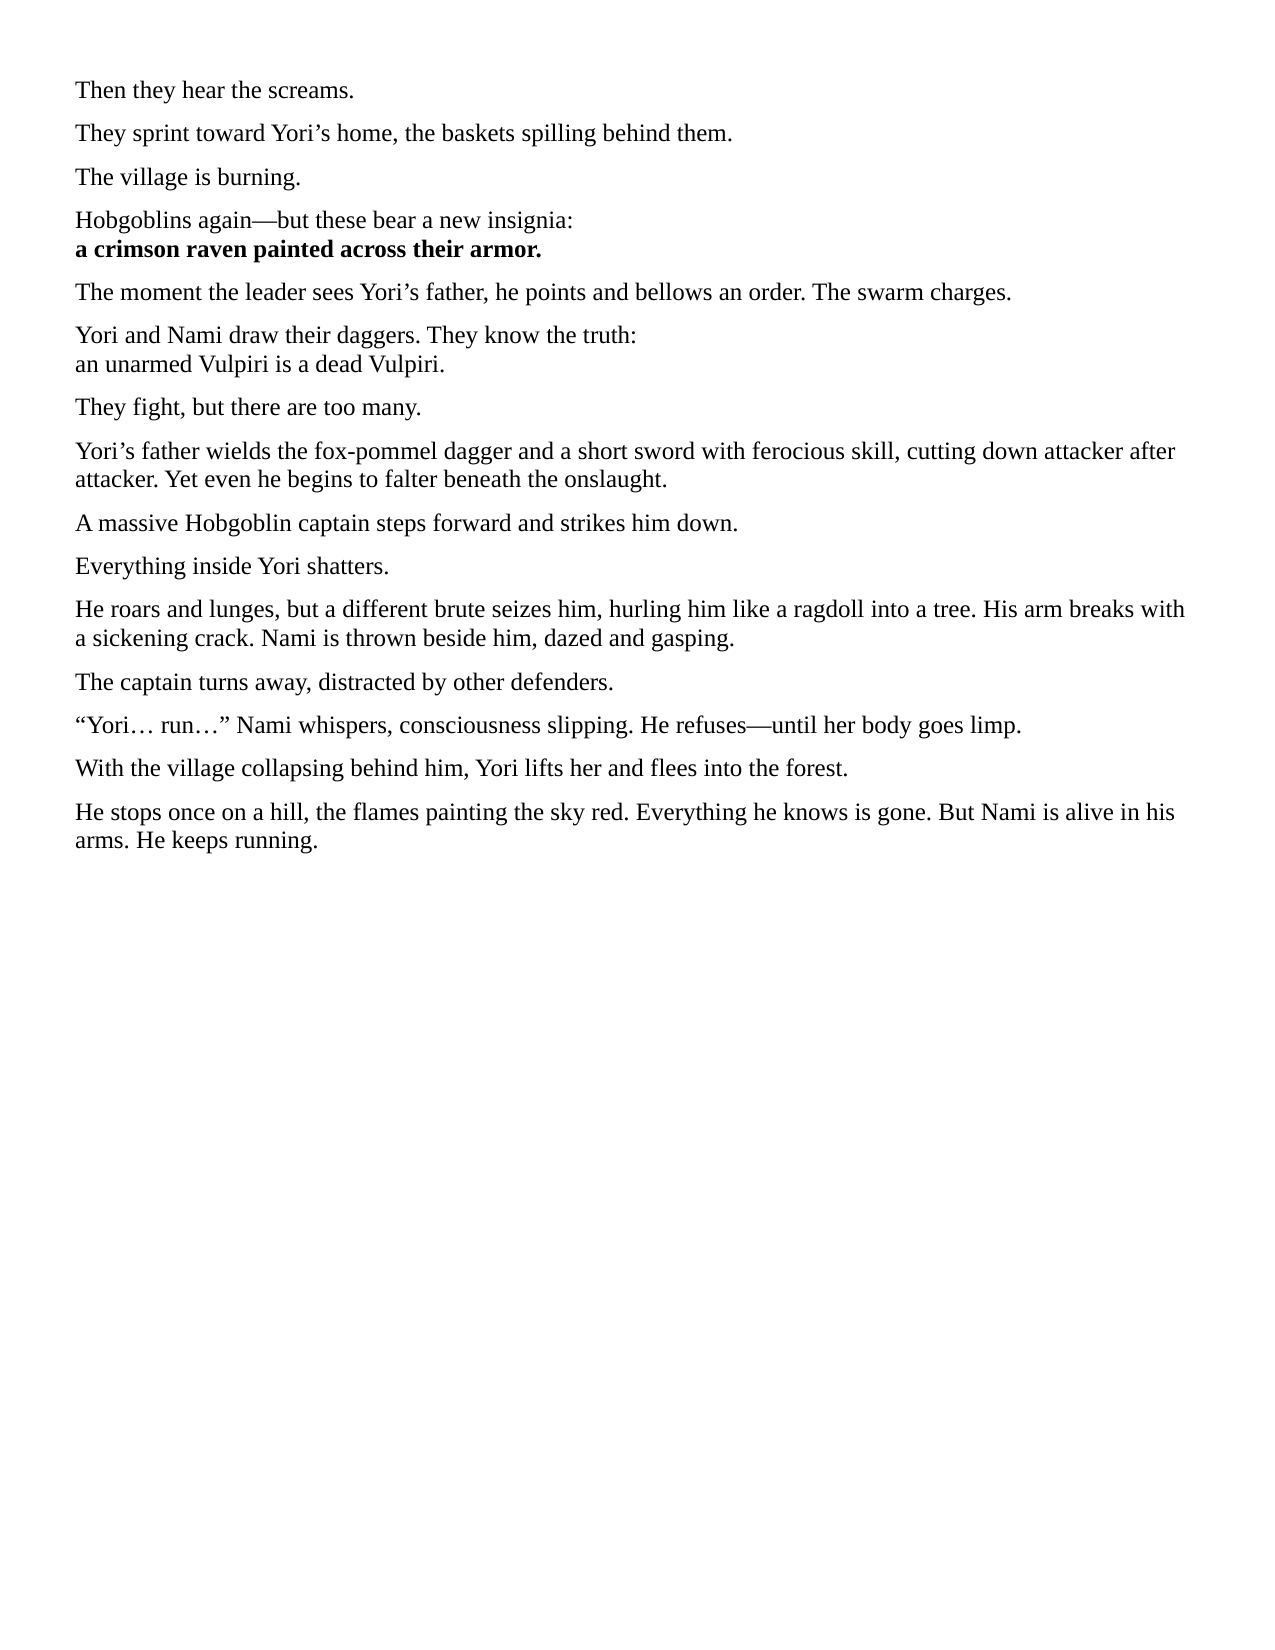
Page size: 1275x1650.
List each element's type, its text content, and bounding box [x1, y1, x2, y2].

text Then they hear the screams. [75, 75, 1200, 104]
text He stops once on a hill, the flames painting the sky red. Everything he knows is gone. But Nami is alive in his arms. He keeps running. [75, 797, 1200, 854]
text They fight, but there are too many. [75, 392, 1200, 421]
text They sprint toward Yori’s home, the baskets spilling behind them. [75, 118, 1200, 147]
text The village is burning. [75, 162, 1200, 190]
text He roars and lunges, but a different brute seizes him, hurling him like a ragdoll into a tree. His arm breaks with a sickening crack. Nami is thrown beside him, dazed and gasping. [75, 594, 1200, 652]
text With the village collapsing behind him, Yori lifts her and flees into the forest. [75, 753, 1200, 782]
text Everything inside Yori shatters. [75, 551, 1200, 580]
text Hobgoblins again—but these bear a new insignia: a crimson raven painted across their armor. [75, 205, 1200, 262]
text A massive Hobgoblin captain steps forward and strikes him down. [75, 508, 1200, 537]
text The moment the leader sees Yori’s father, he points and bellows an order. The swarm charges. [75, 277, 1200, 306]
text Yori’s father wields the fox-pommel dagger and a short sword with ferocious skill, cutting down attacker after attacker. Yet even he begins to falter beneath the onslaught. [75, 436, 1200, 493]
text “Yori… run…” Nami whispers, consciousness slipping. He refuses—until her body goes limp. [75, 710, 1200, 739]
text The captain turns away, distracted by other defenders. [75, 667, 1200, 695]
text Yori and Nami draw their daggers. They know the truth: an unarmed Vulpiri is a dead Vulpiri. [75, 320, 1200, 378]
